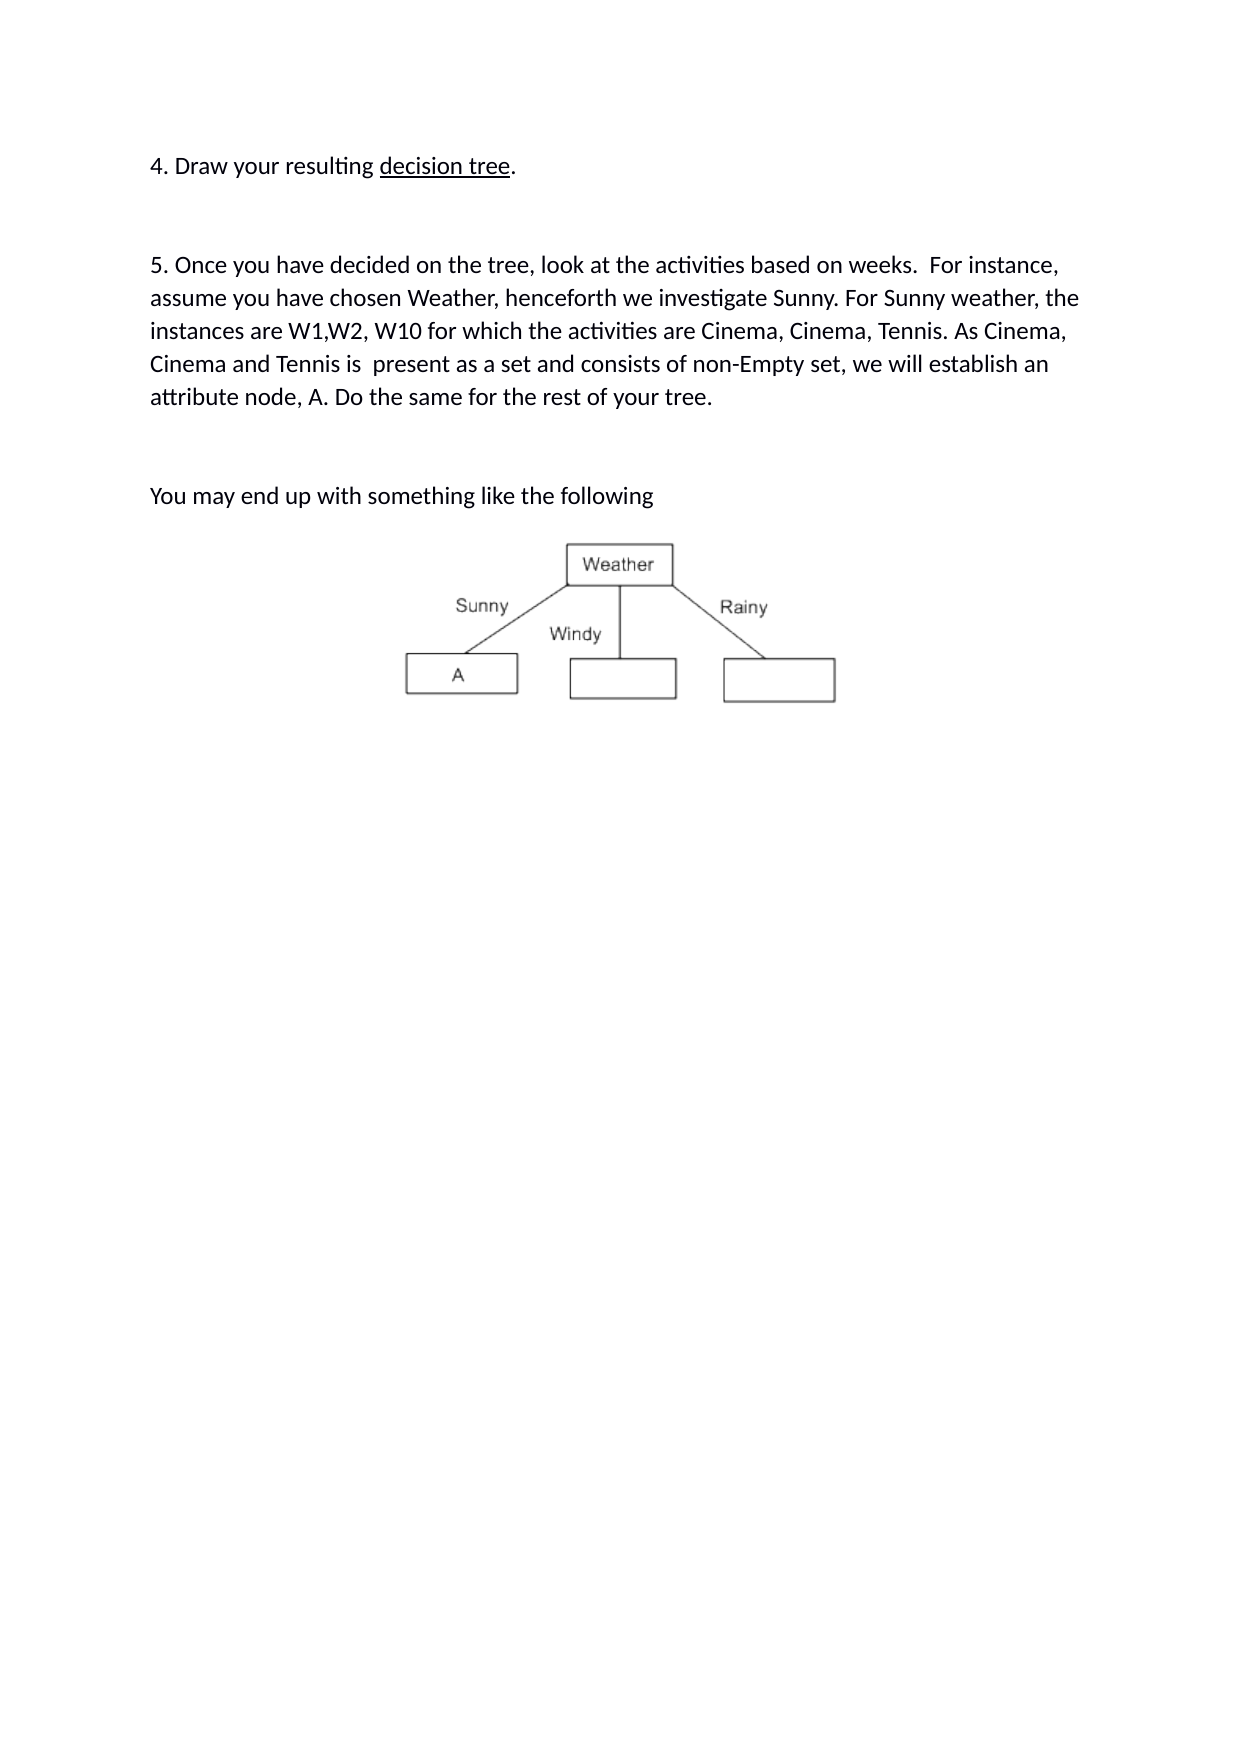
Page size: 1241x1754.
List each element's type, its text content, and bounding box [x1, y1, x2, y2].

text You may end up with something like the following [150, 480, 1090, 511]
text 4. Draw your resulting decision tree. [150, 150, 1090, 181]
picture [392, 529, 849, 716]
text 5. Once you have decided on the tree, look at the activities based on weeks. For instance, assume you have chosen Weather, henceforth we investigate Sunny. For Sunny weather, the instances are W1,W2, W10 for which the activities are Cinema, Cinema, Tennis. As Cinema, Cinema and Tennis is present as a set and consists of non-Empty set, we will establish an attribute node, A. Do the same for the rest of your tree. [150, 249, 1090, 411]
